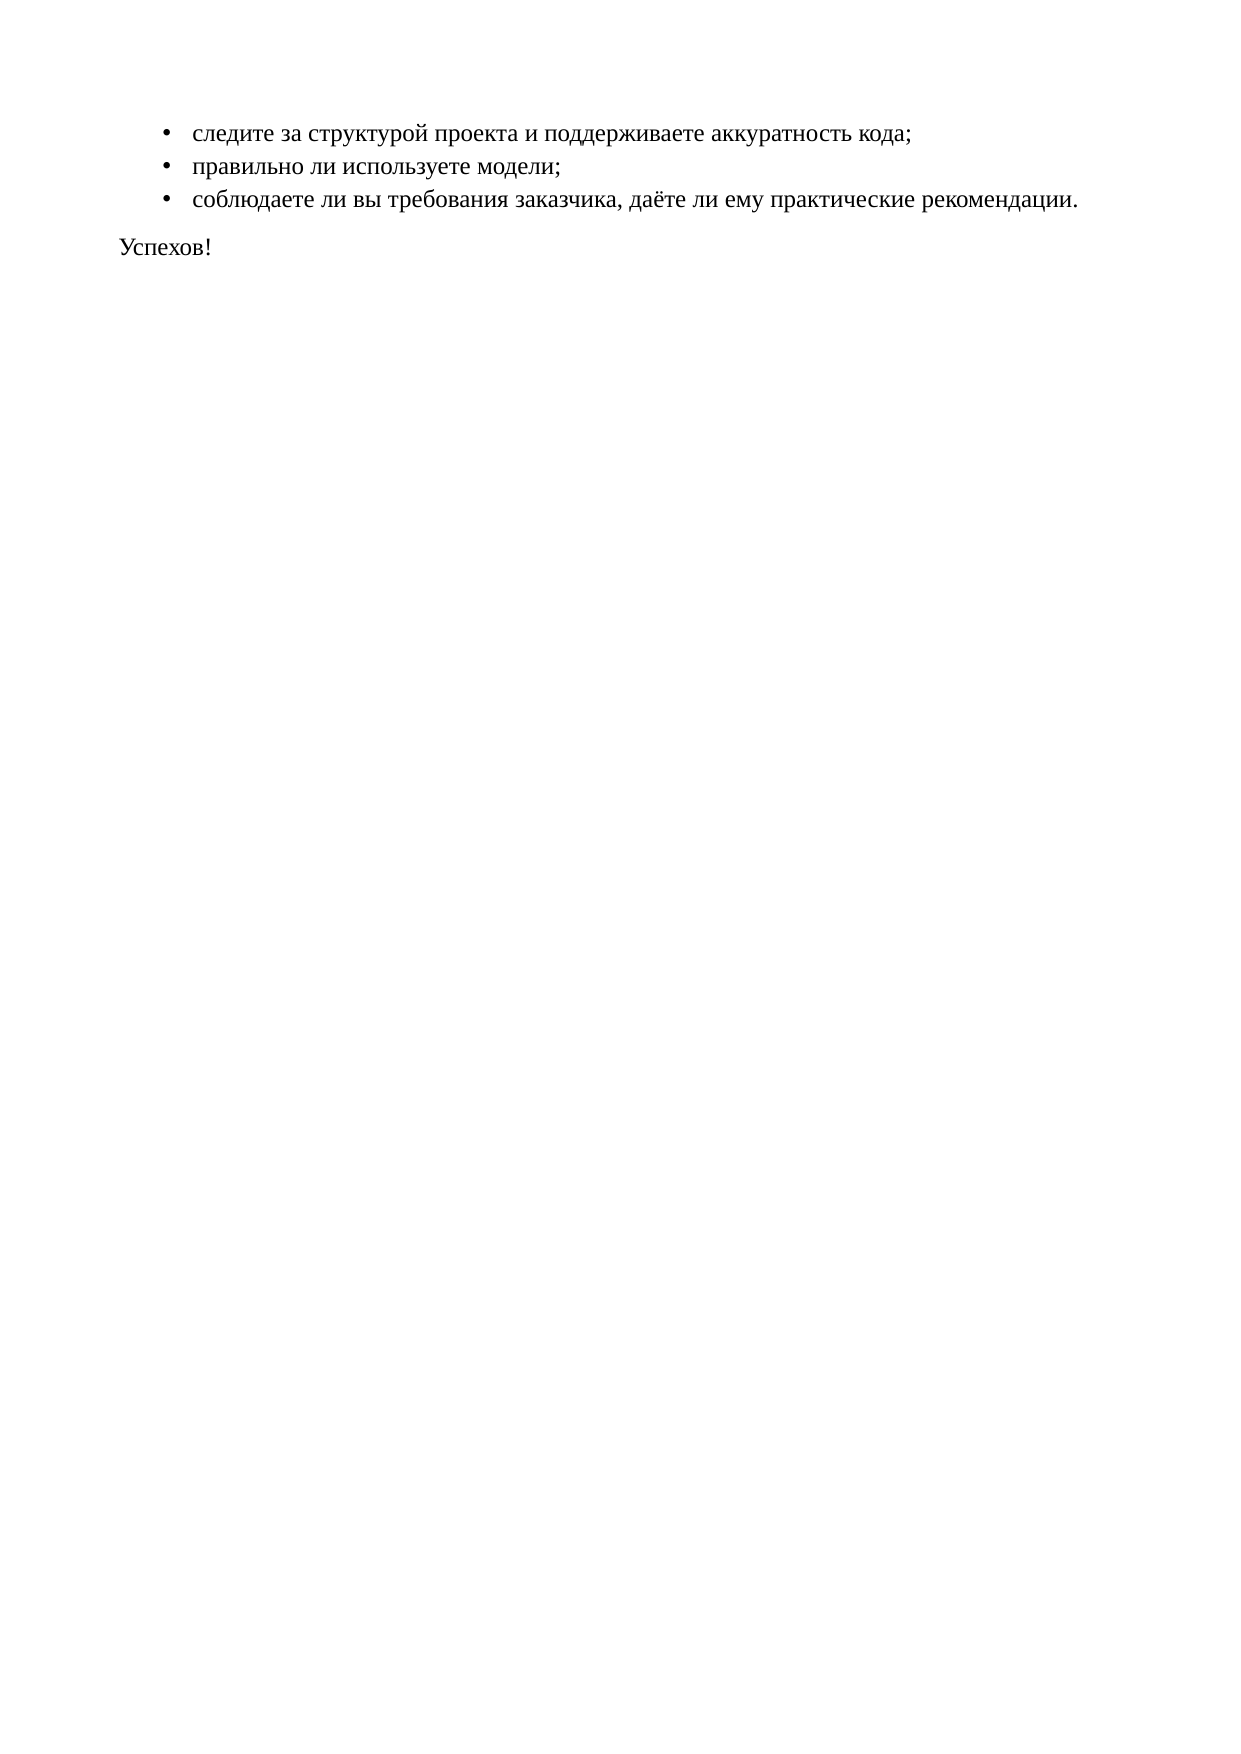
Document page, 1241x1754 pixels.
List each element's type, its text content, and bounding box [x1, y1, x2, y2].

list соблюдаете ли вы требования заказчика, даёте ли ему практические рекомендации. [162, 184, 1122, 213]
text Успехов! [118, 232, 1122, 261]
list правильно ли используете модели; [162, 151, 1122, 180]
list следите за структурой проекта и поддерживаете аккуратность кода; [162, 118, 1122, 147]
